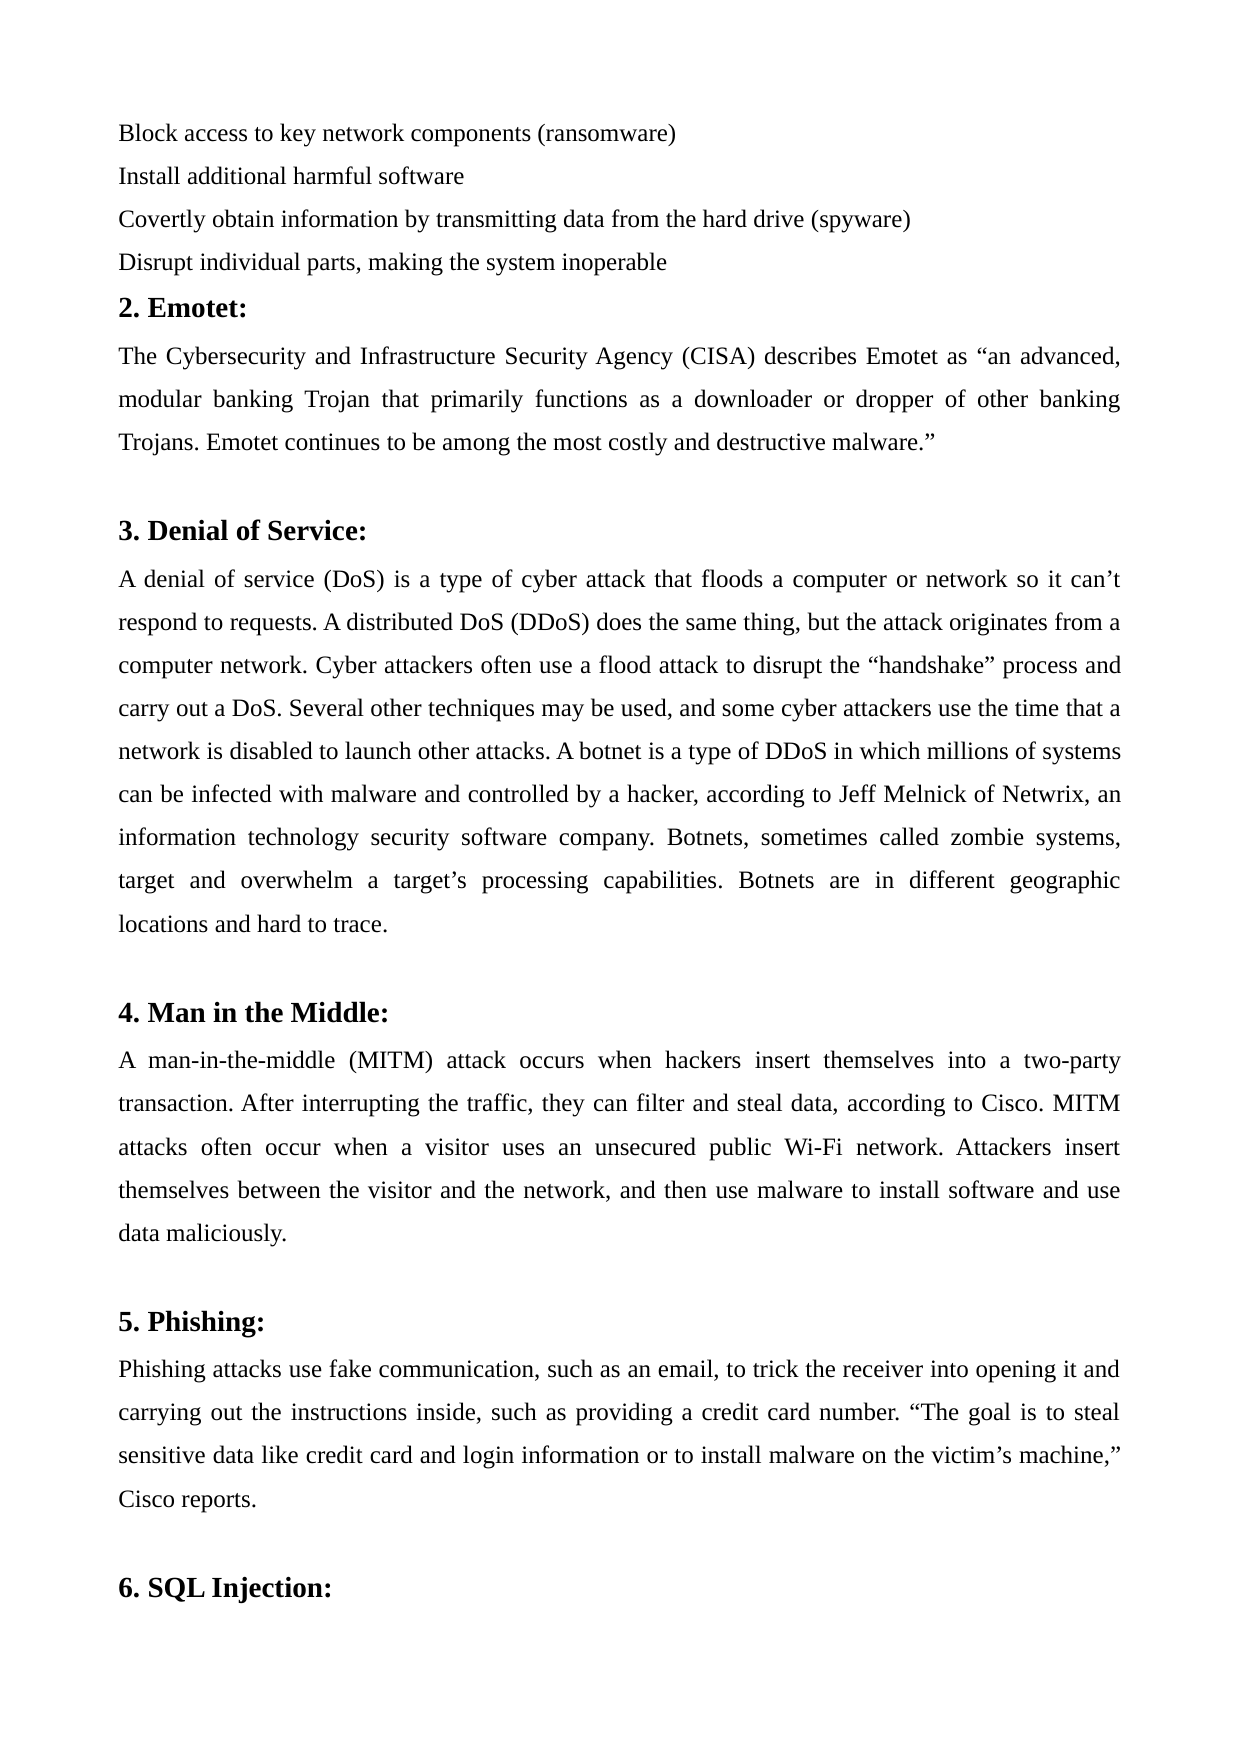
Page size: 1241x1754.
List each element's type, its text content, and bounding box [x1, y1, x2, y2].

text 2. Emotet: [118, 291, 1122, 324]
text The Cybersecurity and Infrastructure Security Agency (CISA) describes Emotet as “an advanced, modular banking Trojan that primarily functions as a downloader or dropper of other banking Trojans. Emotet continues to be among the most costly and destructive malware.” [118, 341, 1122, 456]
text 3. Denial of Service: [118, 513, 1122, 547]
text 4. Man in the Middle: [118, 995, 1122, 1028]
text 6. SQL Injection: [118, 1570, 1122, 1603]
text A man-in-the-middle (MITM) attack occurs when hackers insert themselves into a two-party transaction. After interrupting the traffic, they can filter and steal data, according to Cisco. MITM attacks often occur when a visitor uses an unsecured public Wi-Fi network. Attackers insert themselves between the visitor and the network, and then use malware to install software and use data maliciously. [118, 1045, 1122, 1247]
text Disrupt individual parts, making the system inoperable [118, 247, 1122, 276]
text Install additional harmful software [118, 161, 1122, 190]
text Block access to key network components (ransomware) [118, 118, 1122, 147]
text Covertly obtain information by transmitting data from the hard drive (spyware) [118, 204, 1122, 233]
text A denial of service (DoS) is a type of cyber attack that floods a computer or network so it can’t respond to requests. A distributed DoS (DDoS) does the same thing, but the attack originates from a computer network. Cyber attackers often use a flood attack to disrupt the “handshake” process and carry out a DoS. Several other techniques may be used, and some cyber attackers use the time that a network is disabled to launch other attacks. A botnet is a type of DDoS in which millions of systems can be infected with malware and controlled by a hacker, according to Jeff Melnick of Netwrix, an information technology security software company. Botnets, sometimes called zombie systems, target and overwhelm a target’s processing capabilities. Botnets are in different geographic locations and hard to trace. [118, 564, 1122, 937]
text 5. Phishing: [118, 1304, 1122, 1338]
text Phishing attacks use fake communication, such as an email, to trick the receiver into opening it and carrying out the instructions inside, such as providing a credit card number. “The goal is to steal sensitive data like credit card and login information or to install malware on the victim’s machine,” Cisco reports. [118, 1354, 1122, 1512]
